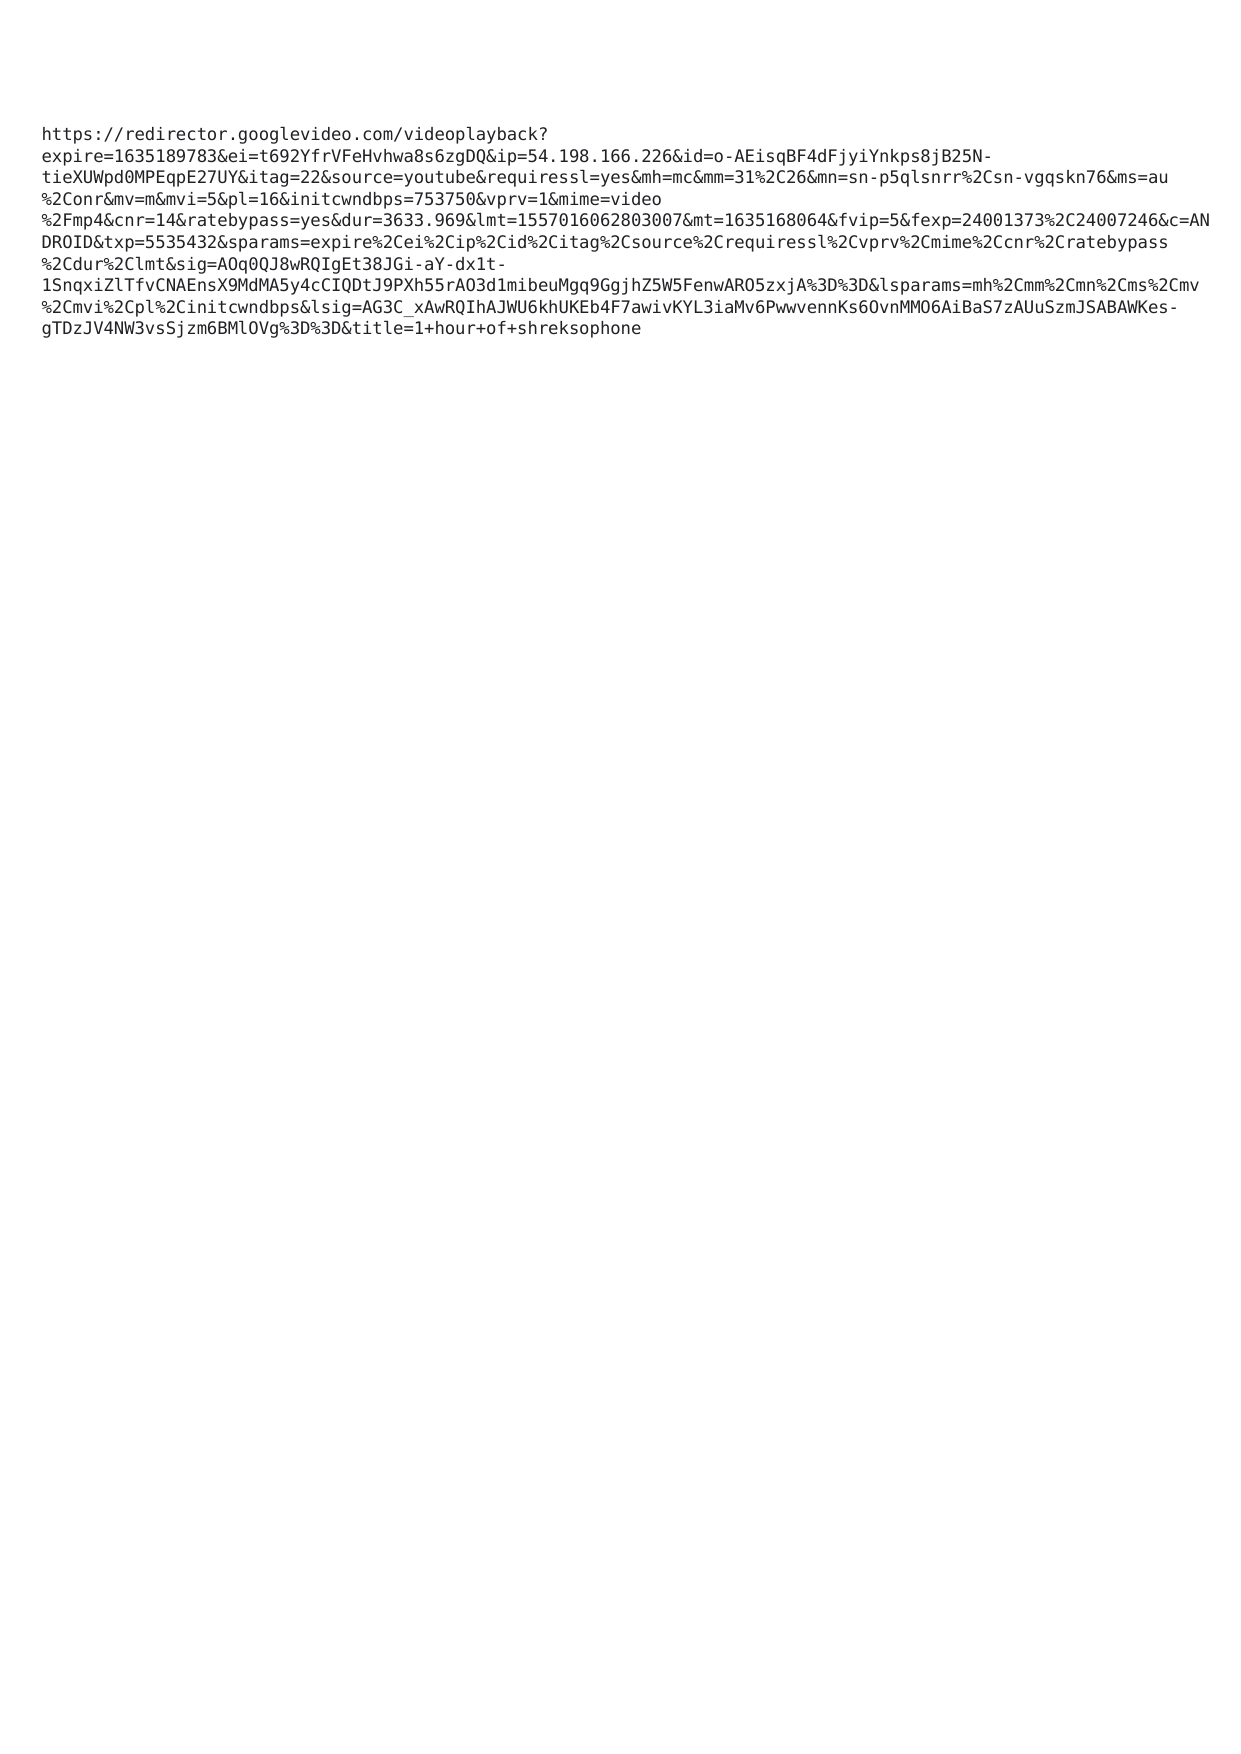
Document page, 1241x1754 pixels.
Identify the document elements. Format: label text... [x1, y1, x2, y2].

text https://redirector.googlevideo.com/videoplayback?expire=1635189783&ei=t692YfrVFeHvhwa8s6zgDQ&ip=54.198.166.226&id=o-AEisqBF4dFjyiYnkps8jB25N-tieXUWpd0MPEqpE27UY&itag=22&source=youtube&requiressl=yes&mh=mc&mm=31%2C26&mn=sn-p5qlsnrr%2Csn-vgqskn76&ms=au%2Conr&mv=m&mvi=5&pl=16&initcwndbps=753750&vprv=1&mime=video%2Fmp4&cnr=14&ratebypass=yes&dur=3633.969&lmt=1557016062803007&mt=1635168064&fvip=5&fexp=24001373%2C24007246&c=ANDROID&txp=5535432&sparams=expire%2Cei%2Cip%2Cid%2Citag%2Csource%2Crequiressl%2Cvprv%2Cmime%2Ccnr%2Cratebypass%2Cdur%2Clmt&sig=AOq0QJ8wRQIgEt38JGi-aY-dx1t-1SnqxiZlTfvCNAEnsX9MdMA5y4cCIQDtJ9PXh55rAO3d1mibeuMgq9GgjhZ5W5FenwARO5zxjA%3D%3D&lsparams=mh%2Cmm%2Cmn%2Cms%2Cmv%2Cmvi%2Cpl%2Cinitcwndbps&lsig=AG3C_xAwRQIhAJWU6khUKEb4F7awivKYL3iaMv6PwwvennKs6OvnMMO6AiBaS7zAUuSzmJSABAWKes-gTDzJV4NW3vsSjzm6BMlOVg%3D%3D&title=1+hour+of+shreksophone [41, 125, 1217, 339]
